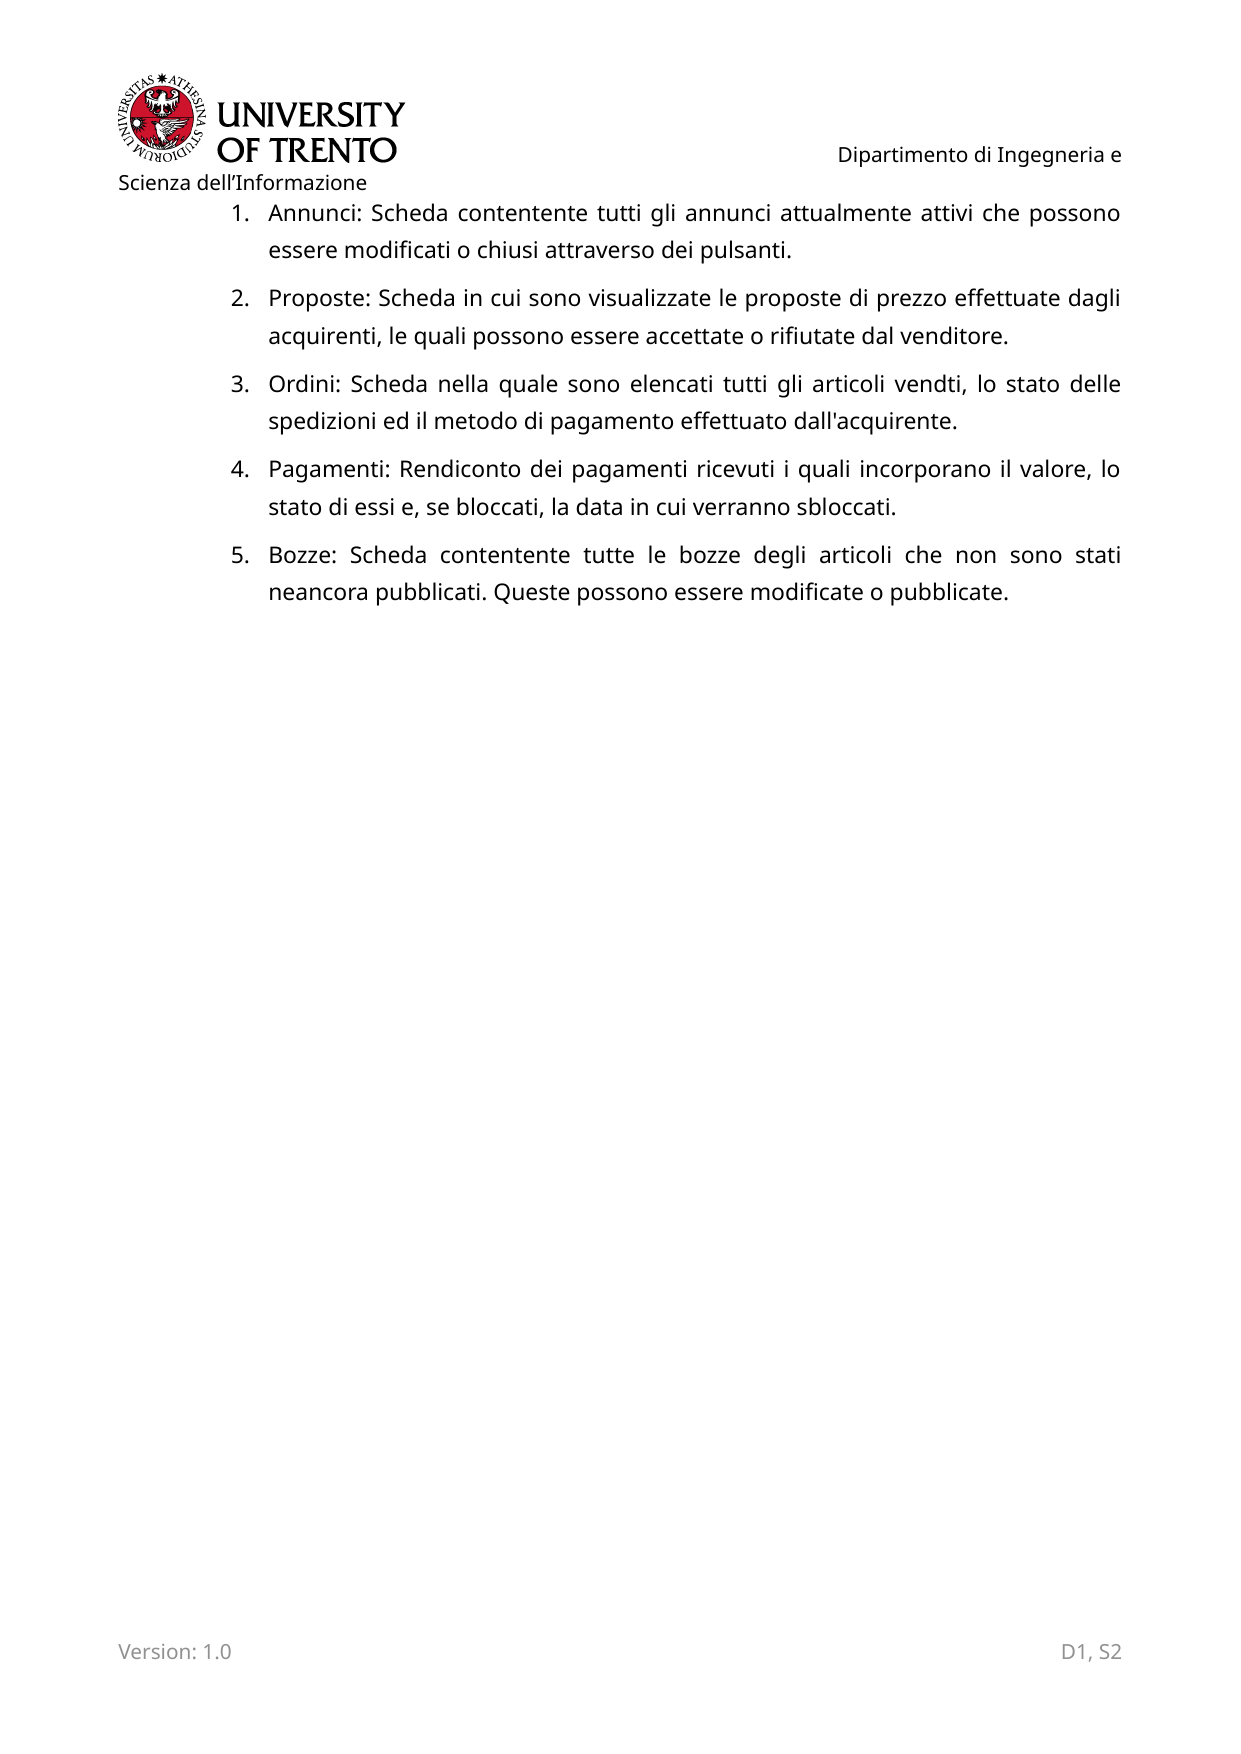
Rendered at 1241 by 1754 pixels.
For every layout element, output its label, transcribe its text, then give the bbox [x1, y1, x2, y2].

list Bozze: Scheda contentente tutte le bozze degli articoli che non sono stati neancora pubblicati. Queste possono essere modificate o pubblicate. [231, 539, 1122, 607]
list Pagamenti: Rendiconto dei pagamenti ricevuti i quali incorporano il valore, lo stato di essi e, se bloccati, la data in cui verranno sbloccati. [231, 453, 1122, 522]
list Annunci: Scheda contentente tutti gli annunci attualmente attivi che possono essere modificati o chiusi attraverso dei pulsanti. [231, 197, 1122, 266]
list Ordini: Scheda nella quale sono elencati tutti gli articoli vendti, lo stato delle spedizioni ed il metodo di pagamento effettuato dall'acquirente. [231, 368, 1122, 437]
picture [118, 73, 414, 163]
list Proposte: Scheda in cui sono visualizzate le proposte di prezzo effettuate dagli acquirenti, le quali possono essere accettate o rifiutate dal venditore. [231, 282, 1122, 351]
